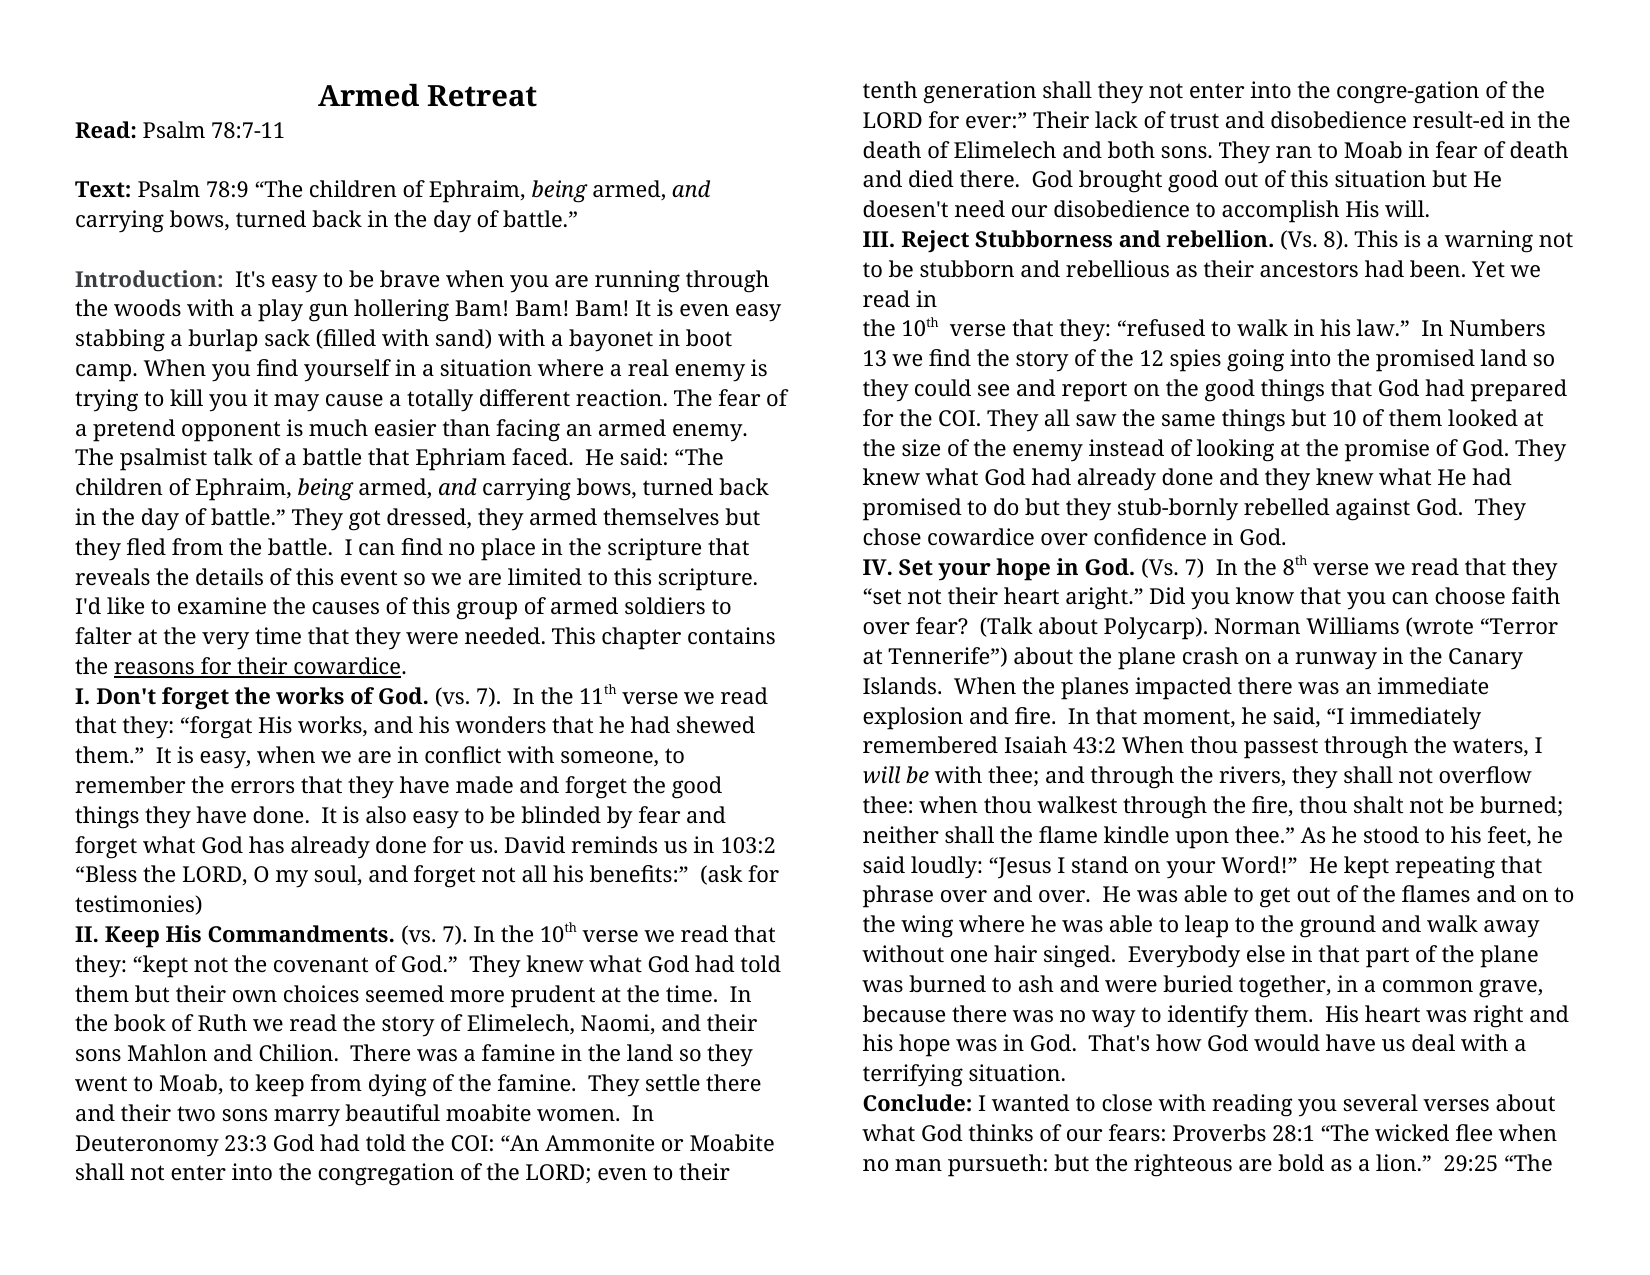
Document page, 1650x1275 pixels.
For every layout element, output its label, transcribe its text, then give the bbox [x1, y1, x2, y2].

text tenth generation shall they not enter into the congre-gation of the LORD for ever:” Their lack of trust and disobedience result-ed in the death of Elimelech and both sons. They ran to Moab in fear of death and died there. God brought good out of this situation but He doesen't need our disobedience to accomplish His will. [862, 75, 1575, 224]
text I. Don't forget the works of God. (vs. 7). In the 11th verse we read that they: “forgat His works, and his wonders that he had shewed them.” It is easy, when we are in conflict with someone, to remember the errors that they have made and forget the good things they have done. It is also easy to be blinded by fear and forget what God has already done for us. David reminds us in 103:2 “Bless the LORD, O my soul, and forget not all his benefits:” (ask for testimonies) [75, 681, 787, 919]
text Conclude: I wanted to close with reading you several verses about what God thinks of our fears: Proverbs 28:1 “The wicked flee when no man pursueth: but the righteous are bold as a lion.” 29:25 “The [862, 1088, 1575, 1177]
text Read: Psalm 78:7-11 [75, 115, 787, 144]
text the 10th verse that they: “refused to walk in his law.” In Numbers 13 we find the story of the 12 spies going into the promised land so they could see and report on the good things that God had prepared for the COI. They all saw the same things but 10 of them looked at the size of the enemy instead of looking at the promise of God. They knew what God had already done and they knew what He had promised to do but they stub-bornly rebelled against God. They chose cowardice over confidence in God. [862, 313, 1575, 552]
text IV. Set your hope in God. (Vs. 7) In the 8th verse we read that they “set not their heart aright.” Did you know that you can choose faith over fear? (Talk about Polycarp). Norman Williams (wrote “Terror at Tennerife”) about the plane crash on a runway in the Canary Islands. When the planes impacted there was an immediate explosion and fire. In that moment, he said, “I immediately remembered Isaiah 43:2 When thou passest through the waters, I will be with thee; and through the rivers, they shall not overflow thee: when thou walkest through the fire, thou shalt not be burned; neither shall the flame kindle upon thee.” As he stood to his feet, he said loudly: “Jesus I stand on your Word!” He kept repeating that phrase over and over. He was able to get out of the flames and on to the wing where he was able to leap to the ground and walk away without one hair singed. Everybody else in that part of the plane was burned to ash and were buried together, in a common grave, because there was no way to identify them. His heart was right and his hope was in God. That's how God would have us deal with a terrifying situation. [862, 552, 1575, 1088]
text Text: Psalm 78:9 “The children of Ephraim, being armed, and carrying bows, turned back in the day of battle.” [75, 174, 787, 234]
text Introduction: It's easy to be brave when you are running through the woods with a play gun hollering Bam! Bam! Bam! It is even easy stabbing a burlap sack (filled with sand) with a bayonet in boot camp. When you find yourself in a situation where a real enemy is trying to kill you it may cause a totally different reaction. The fear of a pretend opponent is much easier than facing an armed enemy. The psalmist talk of a battle that Ephriam faced. He said: “The children of Ephraim, being armed, and carrying bows, turned back in the day of battle.” They got dressed, they armed themselves but they fled from the battle. I can find no place in the scripture that reveals the details of this event so we are limited to this scripture. I'd like to examine the causes of this group of armed soldiers to falter at the very time that they were needed. This chapter contains the reasons for their cowardice. [75, 264, 787, 681]
text Armed Retreat [75, 75, 787, 115]
text II. Keep His Commandments. (vs. 7). In the 10th verse we read that they: “kept not the covenant of God.” They knew what God had told them but their own choices seemed more prudent at the time. In the book of Ruth we read the story of Elimelech, Naomi, and their sons Mahlon and Chilion. There was a famine in the land so they went to Moab, to keep from dying of the famine. They settle there and their two sons marry beautiful moabite women. In Deuteronomy 23:3 God had told the COI: “An Ammonite or Moabite shall not enter into the congregation of the LORD; even to their [75, 919, 787, 1187]
text III. Reject Stubborness and rebellion. (Vs. 8). This is a warning not to be stubborn and rebellious as their ancestors had been. Yet we read in [862, 224, 1575, 313]
